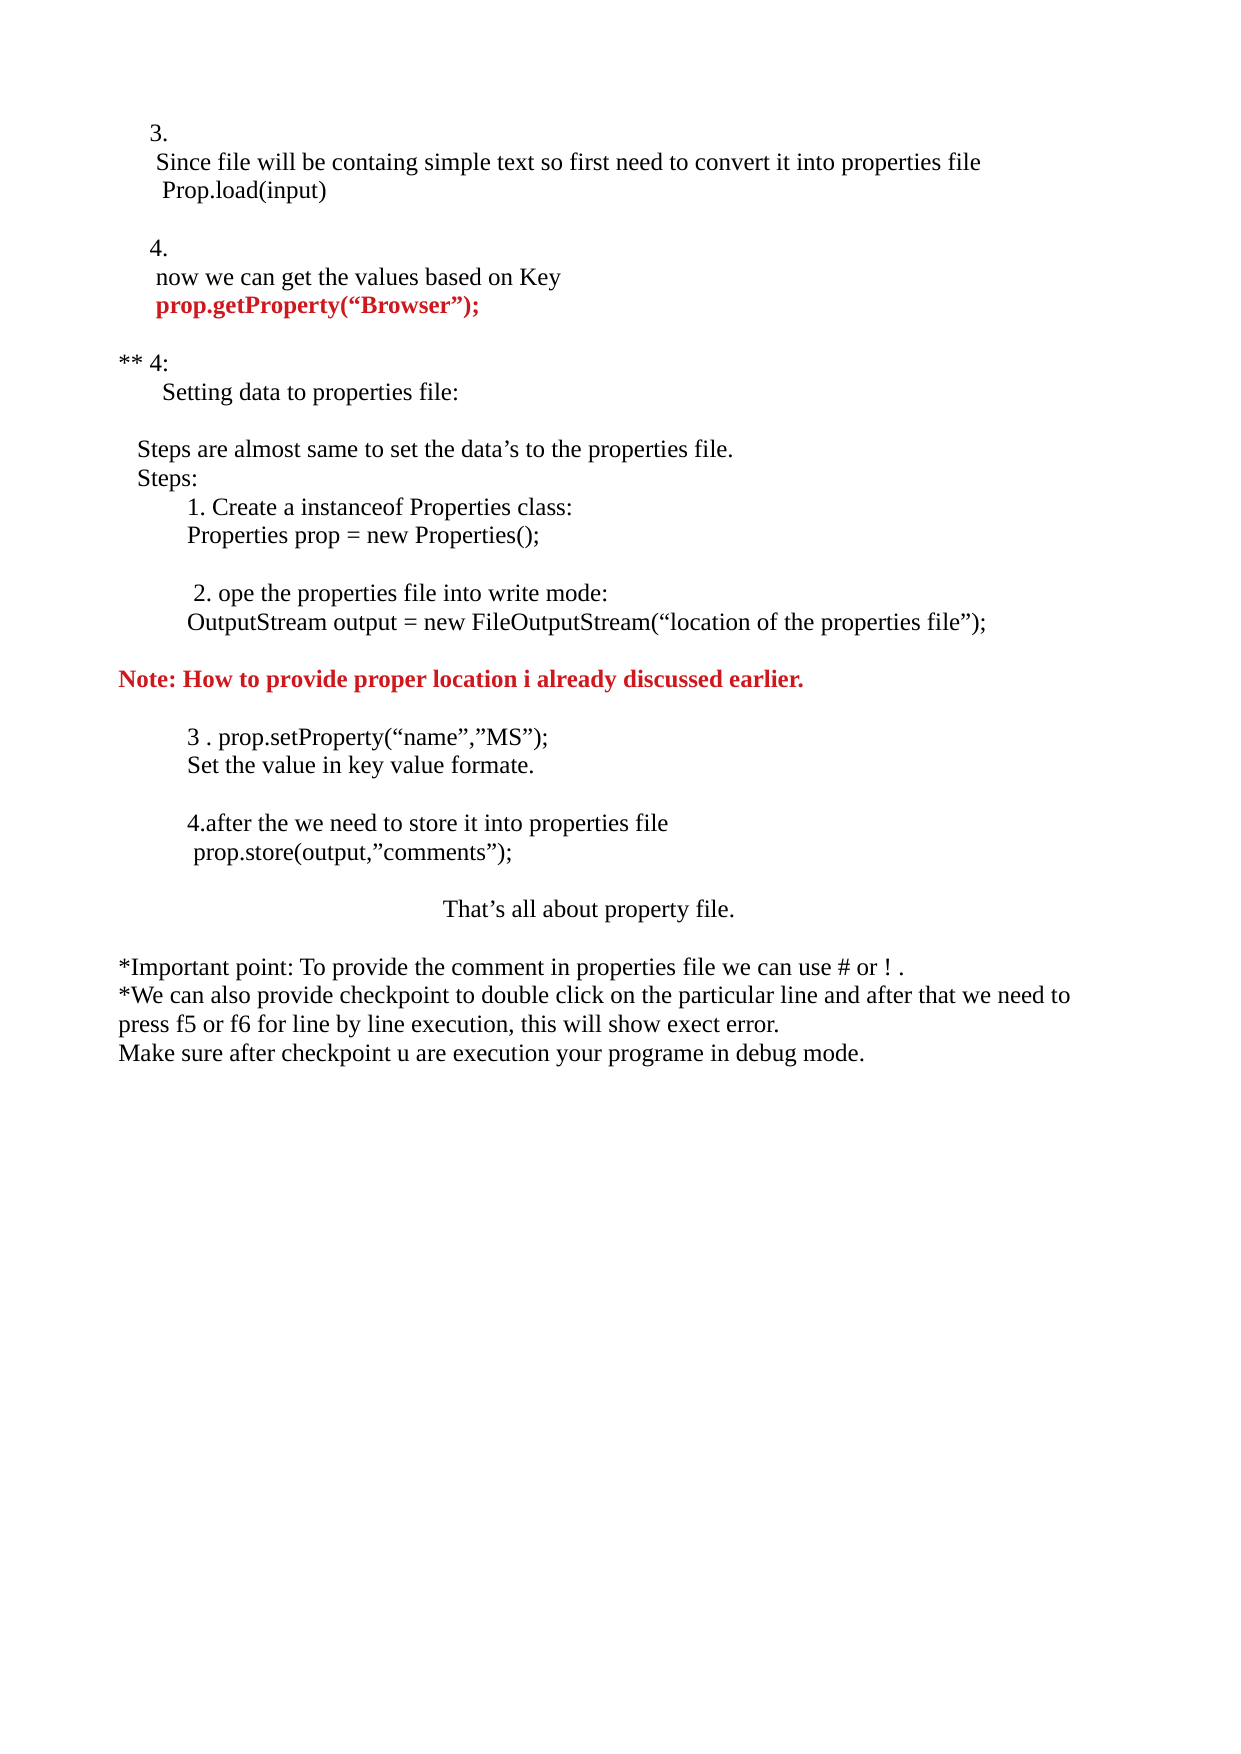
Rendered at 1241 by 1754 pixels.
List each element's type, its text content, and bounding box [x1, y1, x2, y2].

text *Important point: To provide the comment in properties file we can use # or ! . [118, 952, 1122, 981]
text now we can get the values based on Key prop.getProperty(“Browser”); [118, 262, 1122, 348]
text Make sure after checkpoint u are execution your programe in debug mode. [118, 1038, 1122, 1067]
text Note: How to provide proper location i already discussed earlier. [118, 664, 1122, 693]
text 4.after the we need to store it into properties file prop.store(output,”comments”); [118, 808, 1122, 866]
text That’s all about property file. [118, 894, 1122, 952]
text *We can also provide checkpoint to double click on the particular line and after that we need to press f5 or f6 for line by line execution, this will show exect error. [118, 981, 1122, 1038]
text 2. ope the properties file into write mode: OutputStream output = new FileOutputStream(“location of the properties file”); [118, 578, 1122, 664]
text Steps are almost same to set the data’s to the properties file. Steps: 1. Create a instanceof Properties class: Properties prop = new Properties(); [118, 434, 1122, 549]
text 3. Since file will be containg simple text so first need to convert it into properties file Prop.load(input) 4. [118, 118, 1122, 262]
text 3 . prop.setProperty(“name”,”MS”); Set the value in key value formate. [118, 722, 1122, 779]
text Setting data to properties file: [118, 377, 1122, 406]
text ** 4: [118, 348, 1122, 377]
